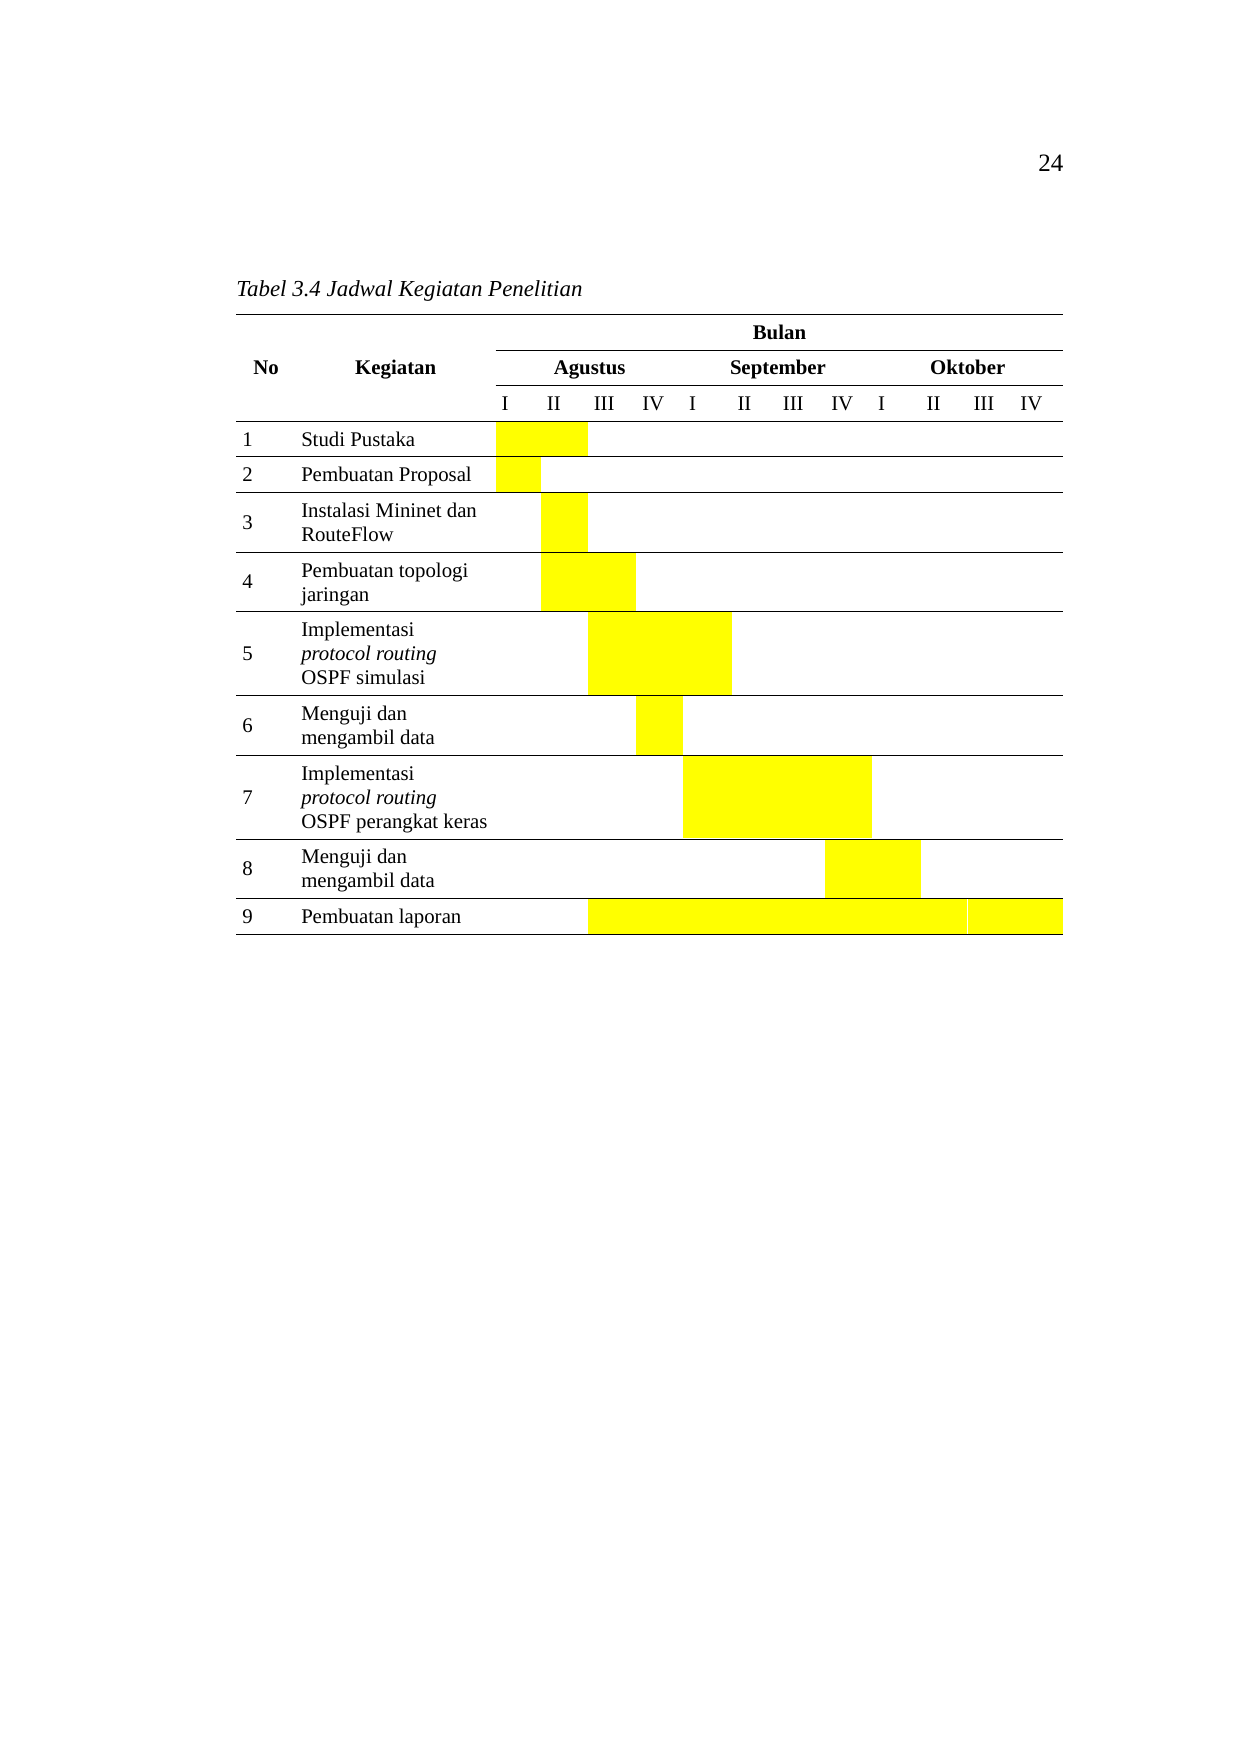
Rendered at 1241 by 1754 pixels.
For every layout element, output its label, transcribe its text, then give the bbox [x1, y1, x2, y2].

table_cell Oktober [872, 351, 1063, 385]
table_cell Menguji dan mengambil data [295, 696, 496, 755]
table_cell [825, 457, 872, 492]
table_cell [683, 840, 732, 898]
table_cell 3 [236, 493, 295, 552]
table_cell [588, 840, 636, 898]
table_cell [921, 457, 967, 492]
table_cell [636, 696, 683, 755]
table_cell [588, 457, 636, 492]
table_cell [777, 899, 825, 934]
table_cell I [496, 386, 541, 421]
table_cell [496, 612, 541, 695]
table_cell Pembuatan topologi jaringan [295, 553, 496, 611]
table_cell III [968, 386, 1014, 421]
table_cell [1014, 696, 1063, 755]
table_cell [636, 457, 683, 492]
table_cell September [683, 351, 872, 385]
table_cell [1014, 756, 1063, 838]
table_cell [872, 422, 921, 456]
table_cell [968, 422, 1014, 456]
table_cell [636, 756, 683, 838]
table_cell [636, 899, 683, 934]
table_cell Implementasi protocol routing OSPF perangkat keras [295, 756, 496, 838]
table_cell [588, 756, 636, 838]
table_cell 5 [236, 612, 295, 695]
table_cell [825, 696, 872, 755]
table_cell [683, 553, 732, 611]
table_cell [872, 899, 921, 934]
table_cell [968, 612, 1014, 695]
table_cell IV [636, 386, 683, 421]
table_cell 4 [236, 553, 295, 611]
table_cell III [777, 386, 825, 421]
table_cell [683, 899, 732, 934]
table_cell [732, 612, 777, 695]
table_cell [1014, 457, 1063, 492]
table_cell [872, 840, 921, 898]
table_cell [541, 840, 588, 898]
table_cell II [921, 386, 967, 421]
table_cell [588, 422, 636, 456]
table_cell [636, 840, 683, 898]
table_cell [968, 457, 1014, 492]
table_cell [496, 899, 541, 934]
table_cell [1014, 553, 1063, 611]
table_cell [541, 756, 588, 838]
table_cell [921, 612, 967, 695]
table_cell [683, 612, 732, 695]
table_cell [777, 696, 825, 755]
table_cell [541, 899, 588, 934]
text Tabel 3.4 Jadwal Kegiatan Penelitian [236, 275, 1063, 301]
table_cell [825, 422, 872, 456]
table_cell [588, 493, 636, 552]
table_cell [732, 493, 777, 552]
table_cell 1 [236, 422, 295, 456]
table_cell [683, 696, 732, 755]
table_cell [968, 696, 1014, 755]
table_cell [777, 553, 825, 611]
table_header No [236, 315, 295, 421]
table_cell [968, 493, 1014, 552]
table_cell [683, 493, 732, 552]
table_cell [921, 756, 967, 838]
table_cell [732, 422, 777, 456]
table_header Bulan [496, 315, 1063, 349]
table_cell [496, 422, 541, 456]
table_cell [921, 840, 967, 898]
table_cell [921, 553, 967, 611]
table_cell 8 [236, 840, 295, 898]
table_cell Instalasi Mininet dan RouteFlow [295, 493, 496, 552]
table_cell [1014, 612, 1063, 695]
table_cell I [683, 386, 732, 421]
table_cell [777, 457, 825, 492]
table_cell [588, 612, 636, 695]
table_cell IV [825, 386, 872, 421]
table_cell 7 [236, 756, 295, 838]
table_cell [541, 493, 588, 552]
table_cell [1014, 422, 1063, 456]
table_cell Agustus [496, 351, 683, 385]
table_cell [921, 493, 967, 552]
table_cell [777, 422, 825, 456]
table_cell II [541, 386, 588, 421]
table_cell [921, 422, 967, 456]
table_cell [496, 756, 541, 838]
table_cell [541, 457, 588, 492]
table_cell [541, 422, 588, 456]
table_cell [1014, 899, 1063, 934]
table_cell [968, 899, 1014, 934]
table_header Kegiatan [295, 315, 496, 421]
table_cell Menguji dan mengambil data [295, 840, 496, 898]
table_cell [496, 553, 541, 611]
table_cell 9 [236, 899, 295, 934]
table_cell Implementasi protocol routing OSPF simulasi [295, 612, 496, 695]
table_cell [496, 457, 541, 492]
table_cell IV [1014, 386, 1063, 421]
table_cell [588, 553, 636, 611]
table_cell [777, 612, 825, 695]
table_cell [683, 422, 732, 456]
table_cell 6 [236, 696, 295, 755]
table_cell Pembuatan Proposal [295, 457, 496, 492]
table_cell 2 [236, 457, 295, 492]
table_cell [636, 493, 683, 552]
table_cell [921, 696, 967, 755]
table_cell [636, 553, 683, 611]
table_cell [777, 493, 825, 552]
table_cell [541, 696, 588, 755]
table_cell [732, 457, 777, 492]
table_cell [1014, 493, 1063, 552]
table_cell [683, 756, 732, 838]
table_cell [732, 696, 777, 755]
table_cell [872, 493, 921, 552]
table_cell [825, 493, 872, 552]
table_cell [732, 553, 777, 611]
table_cell [825, 840, 872, 898]
table_cell [825, 899, 872, 934]
table_cell [872, 696, 921, 755]
table_cell [825, 756, 872, 838]
table_cell [732, 840, 777, 898]
table_cell [636, 612, 683, 695]
table_cell [921, 899, 967, 934]
table_cell [496, 840, 541, 898]
table_cell [872, 457, 921, 492]
table_cell [496, 696, 541, 755]
table_cell [825, 553, 872, 611]
table_cell [588, 899, 636, 934]
table_cell [872, 612, 921, 695]
table_cell I [872, 386, 921, 421]
table_cell [496, 493, 541, 552]
table_cell [777, 756, 825, 838]
table_cell [968, 840, 1014, 898]
table_cell II [732, 386, 777, 421]
table_cell [825, 612, 872, 695]
table_cell [968, 756, 1014, 838]
table_cell [968, 553, 1014, 611]
table_cell III [588, 386, 636, 421]
table_cell Pembuatan laporan [295, 899, 496, 934]
table_cell [541, 612, 588, 695]
table_cell [541, 553, 588, 611]
table_cell [732, 756, 777, 838]
table_cell Studi Pustaka [295, 422, 496, 456]
table_cell [1014, 840, 1063, 898]
table_cell [683, 457, 732, 492]
table_cell [636, 422, 683, 456]
table_cell [732, 899, 777, 934]
table_cell [588, 696, 636, 755]
table_cell [872, 756, 921, 838]
table_cell [777, 840, 825, 898]
table_cell [872, 553, 921, 611]
